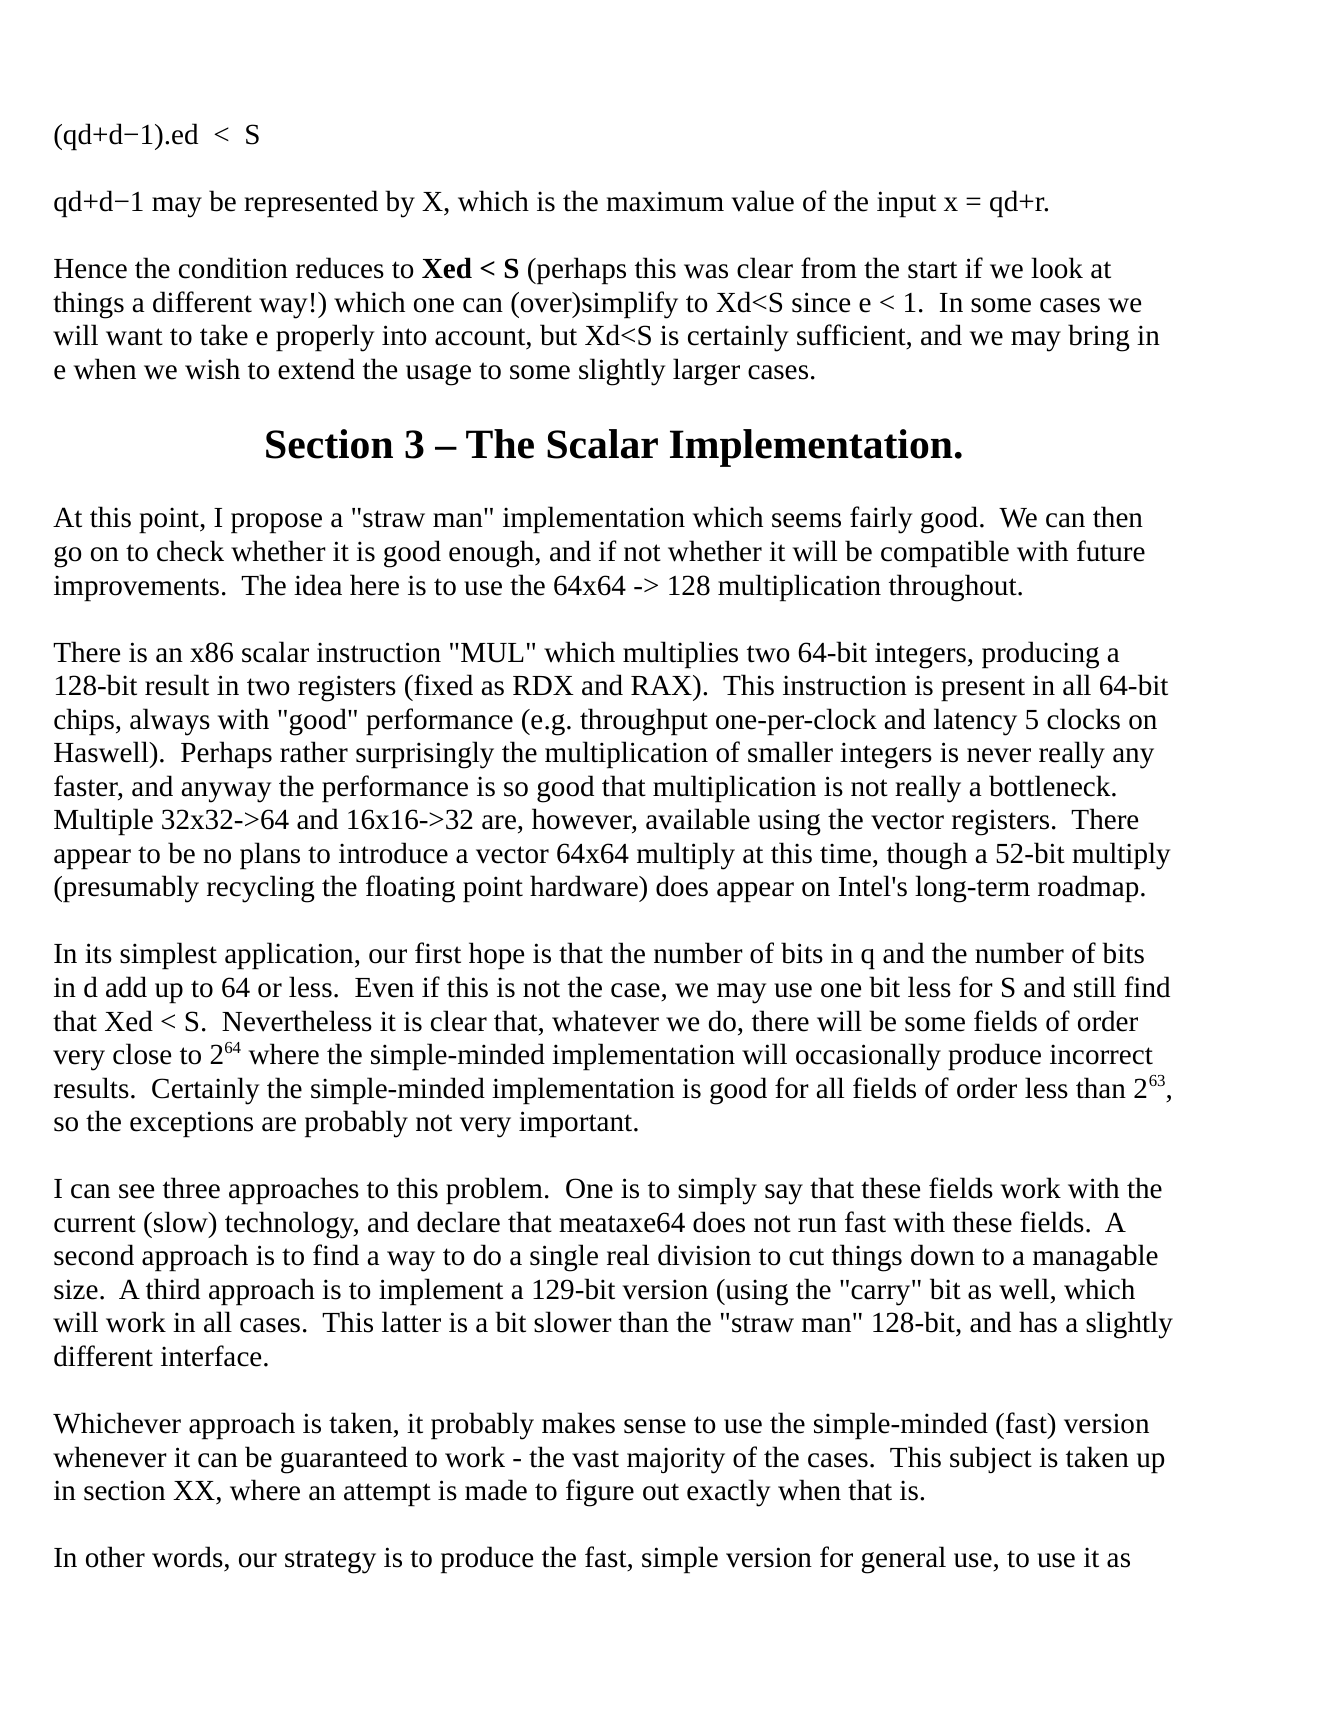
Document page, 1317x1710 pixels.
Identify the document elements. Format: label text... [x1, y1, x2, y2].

text In its simplest application, our first hope is that the number of bits in q and the number of bits in d add up to 64 or less. Even if this is not the case, we may use one bit less for S and still find that Xed < S. Nevertheless it is clear that, whatever we do, there will be some fields of order very close to 264 where the simple-minded implementation will occasionally produce incorrect results. Certainly the simple-minded implementation is good for all fields of order less than 263, so the exceptions are probably not very important. [53, 937, 1174, 1138]
text Hence the condition reduces to Xed < S (perhaps this was clear from the start if we look at things a different way!) which one can (over)simplify to Xd<S since e < 1. In some cases we will want to take e properly into account, but Xd<S is certainly sufficient, and we may bring in e when we wish to extend the usage to some slightly larger cases. [53, 251, 1174, 386]
text (qd+d−1).ed < S [53, 117, 1174, 151]
text Whichever approach is taken, it probably makes sense to use the simple-minded (fast) version whenever it can be guaranteed to work - the vast majority of the cases. This subject is taken up in section XX, where an attempt is made to figure out exactly when that is. [53, 1406, 1174, 1507]
text In other words, our strategy is to produce the fast, simple version for general use, to use it as [53, 1540, 1174, 1574]
text qd+d−1 may be represented by X, which is the maximum value of the input x = qd+r. [53, 184, 1174, 218]
text At this point, I propose a "straw man" implementation which seems fairly good. We can then go on to check whether it is good enough, and if not whether it will be compatible with future improvements. The idea here is to use the 64x64 -> 128 multiplication throughout. [53, 501, 1174, 601]
text Section 3 – The Scalar Implementation. [53, 419, 1174, 467]
text There is an x86 scalar instruction "MUL" which multiplies two 64-bit integers, producing a 128-bit result in two registers (fixed as RDX and RAX). This instruction is present in all 64-bit chips, always with "good" performance (e.g. throughput one-per-clock and latency 5 clocks on Haswell). Perhaps rather surprisingly the multiplication of smaller integers is never really any faster, and anyway the performance is so good that multiplication is not really a bottleneck. Multiple 32x32->64 and 16x16->32 are, however, available using the vector registers. There appear to be no plans to introduce a vector 64x64 multiply at this time, though a 52-bit multiply (presumably recycling the floating point hardware) does appear on Intel's long-term roadmap. [53, 635, 1174, 903]
text I can see three approaches to this problem. One is to simply say that these fields work with the current (slow) technology, and declare that meataxe64 does not run fast with these fields. A second approach is to find a way to do a single real division to cut things down to a managable size. A third approach is to implement a 129-bit version (using the "carry" bit as well, which will work in all cases. This latter is a bit slower than the "straw man" 128-bit, and has a slightly different interface. [53, 1171, 1174, 1373]
